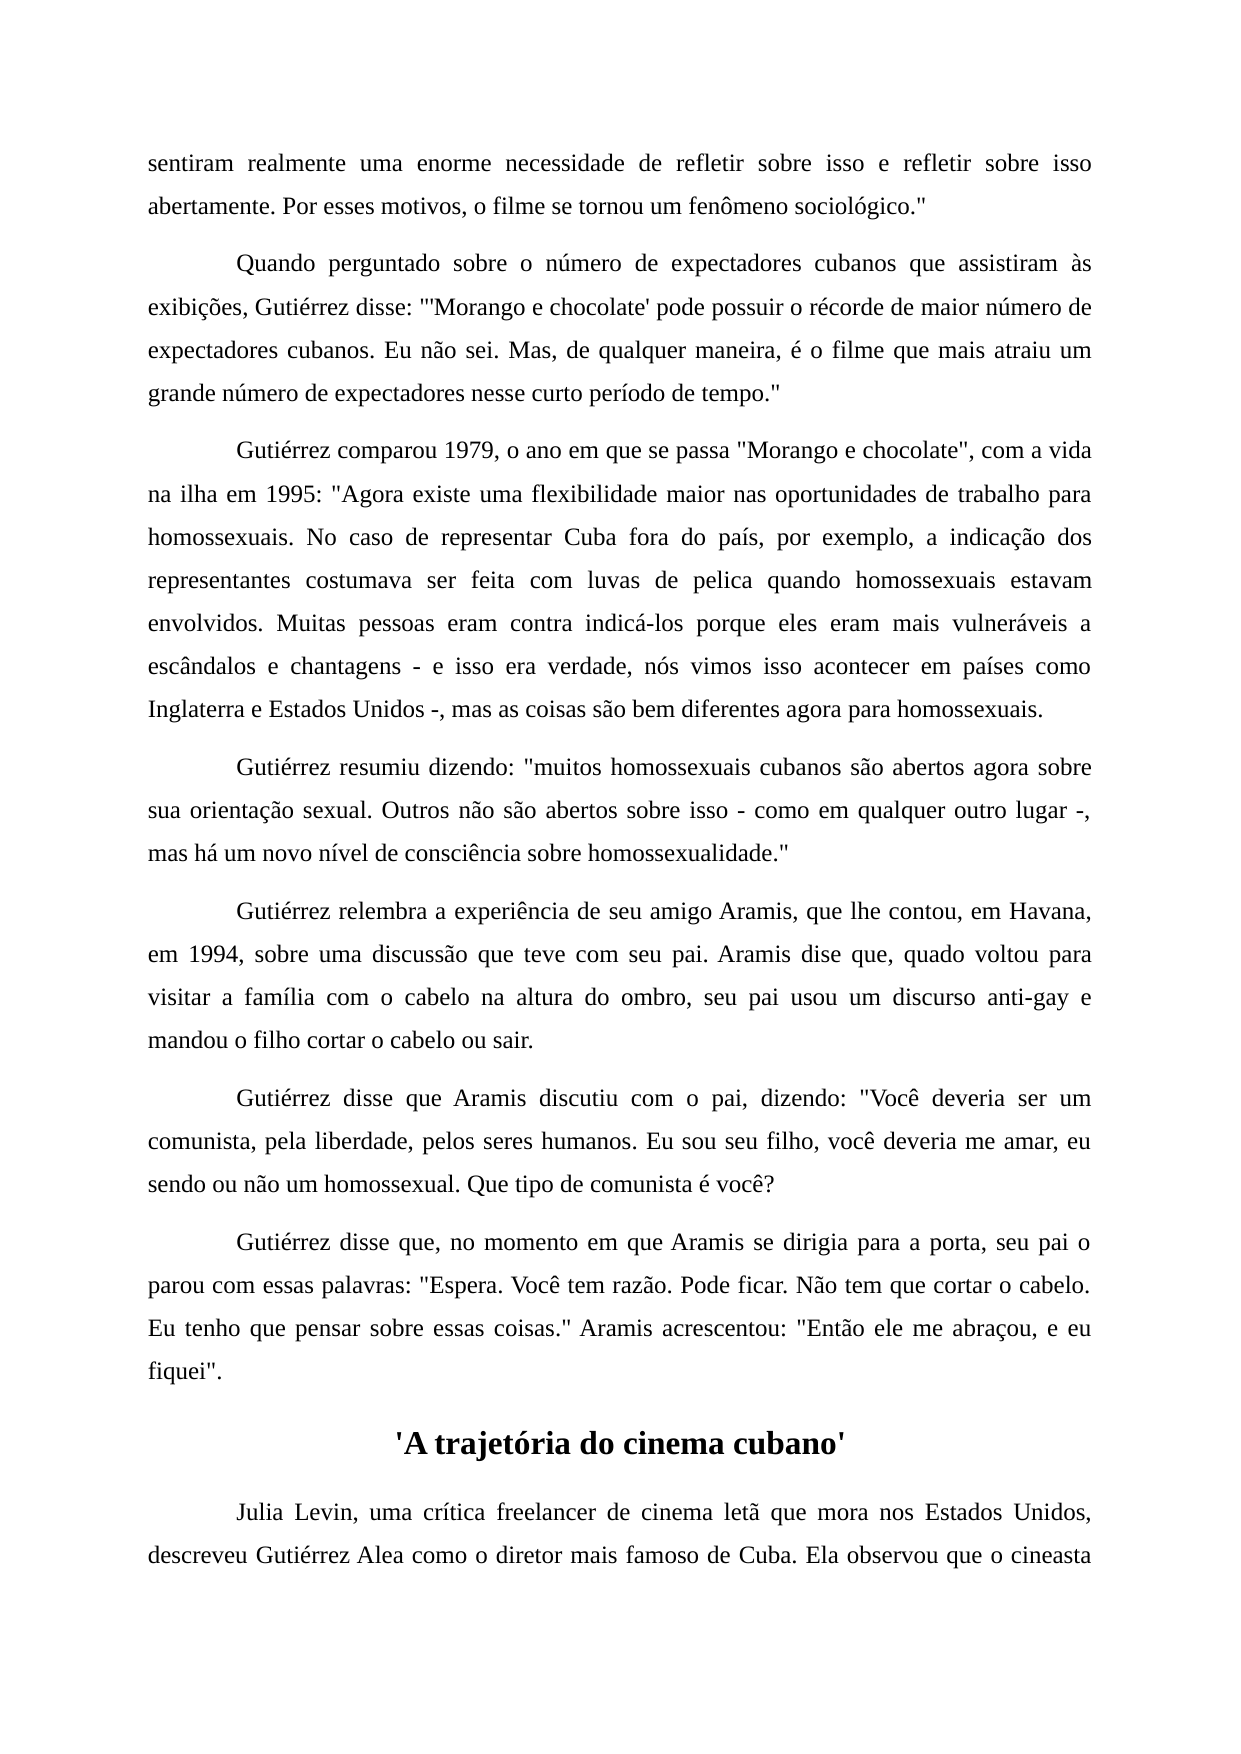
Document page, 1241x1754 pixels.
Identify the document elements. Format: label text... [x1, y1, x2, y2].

text sentiram realmente uma enorme necessidade de refletir sobre isso e refletir sobre isso abertamente. Por esses motivos, o filme se tornou um fenômeno sociológico." [148, 148, 1093, 219]
subtitle 'A trajetória do cinema cubano' [148, 1423, 1093, 1461]
text Gutiérrez disse que Aramis discutiu com o pai, dizendo: "Você deveria ser um comunista, pela liberdade, pelos seres humanos. Eu sou seu filho, você deveria me amar, eu sendo ou não um homossexual. Que tipo de comunista é você? [148, 1083, 1093, 1198]
text Quando perguntado sobre o número de expectadores cubanos que assistiram às exibições, Gutiérrez disse: "'Morango e chocolate' pode possuir o récorde de maior número de expectadores cubanos. Eu não sei. Mas, de qualquer maneira, é o filme que mais atraiu um grande número de expectadores nesse curto período de tempo." [148, 248, 1093, 407]
text Julia Levin, uma crítica freelancer de cinema letã que mora nos Estados Unidos, descreveu Gutiérrez Alea como o diretor mais famoso de Cuba. Ela observou que o cineasta [148, 1497, 1093, 1569]
text Gutiérrez resumiu dizendo: "muitos homossexuais cubanos são abertos agora sobre sua orientação sexual. Outros não são abertos sobre isso - como em qualquer outro lugar -, mas há um novo nível de consciência sobre homossexualidade." [148, 752, 1093, 867]
text Gutiérrez relembra a experiência de seu amigo Aramis, que lhe contou, em Havana, em 1994, sobre uma discussão que teve com seu pai. Aramis dise que, quado voltou para visitar a família com o cabelo na altura do ombro, seu pai usou um discurso anti-gay e mandou o filho cortar o cabelo ou sair. [148, 896, 1093, 1054]
text Gutiérrez comparou 1979, o ano em que se passa "Morango e chocolate", com a vida na ilha em 1995: "Agora existe uma flexibilidade maior nas oportunidades de trabalho para homossexuais. No caso de representar Cuba fora do país, por exemplo, a indicação dos representantes costumava ser feita com luvas de pelica quando homossexuais estavam envolvidos. Muitas pessoas eram contra indicá-los porque eles eram mais vulneráveis a escândalos e chantagens - e isso era verdade, nós vimos isso acontecer em países como Inglaterra e Estados Unidos -, mas as coisas são bem diferentes agora para homossexuais. [148, 436, 1093, 723]
text Gutiérrez disse que, no momento em que Aramis se dirigia para a porta, seu pai o parou com essas palavras: "Espera. Você tem razão. Pode ficar. Não tem que cortar o cabelo. Eu tenho que pensar sobre essas coisas." Aramis acrescentou: "Então ele me abraçou, e eu fiquei". [148, 1227, 1093, 1385]
